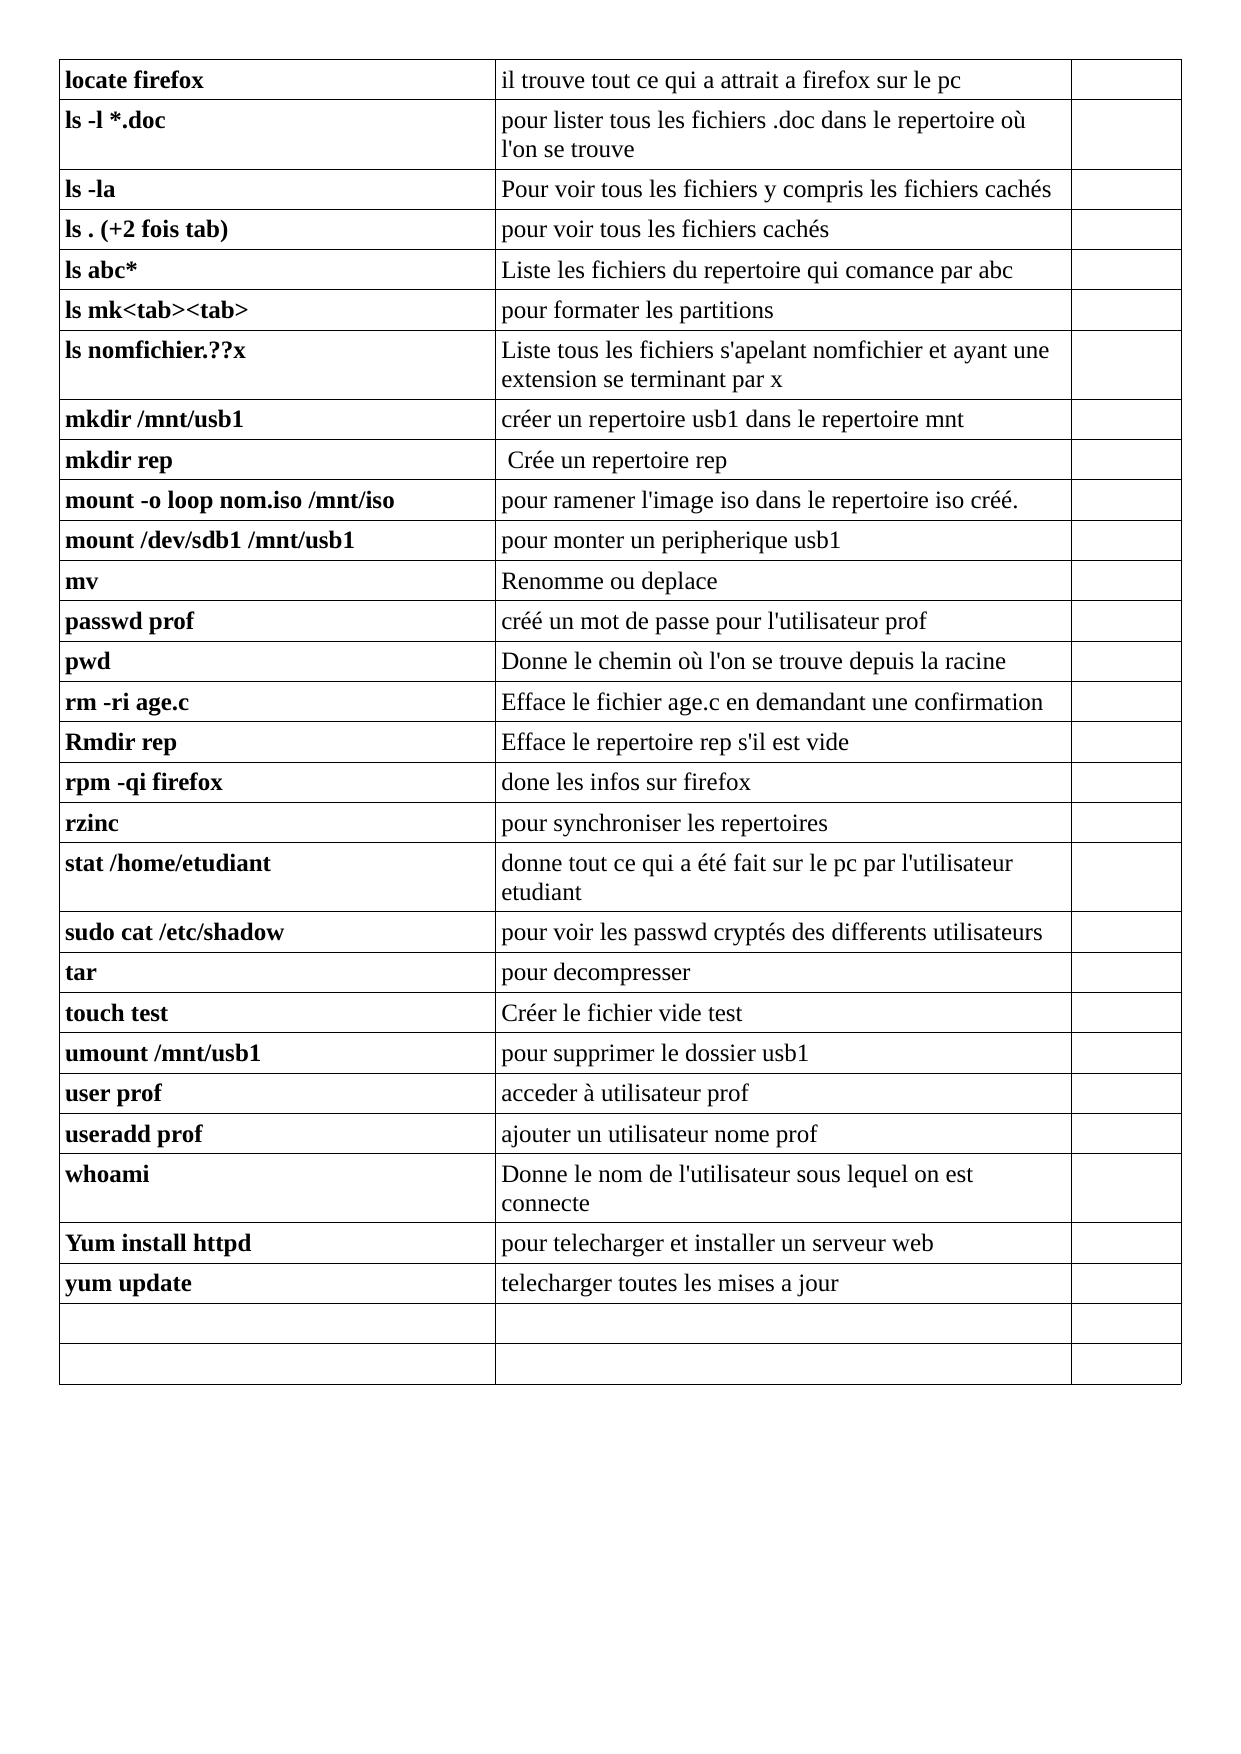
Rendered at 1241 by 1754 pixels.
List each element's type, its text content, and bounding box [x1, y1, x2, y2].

table_cell [1072, 170, 1181, 209]
table_cell pour voir les passwd cryptés des differents utilisateurs [496, 912, 1071, 952]
table_cell ls -l *.doc [60, 100, 495, 168]
table_cell Yum install httpd [60, 1223, 495, 1262]
table_cell mkdir /mnt/usb1 [60, 400, 495, 439]
table_cell Efface le fichier age.c en demandant une confirmation [496, 682, 1071, 721]
table_cell umount /mnt/usb1 [60, 1033, 495, 1072]
table_cell [60, 1344, 495, 1383]
table_cell whoami [60, 1154, 495, 1222]
table_cell [496, 1344, 1071, 1383]
table_cell ls . (+2 fois tab) [60, 210, 495, 249]
table_cell [1072, 993, 1181, 1032]
table_cell [1072, 250, 1181, 289]
table_cell ajouter un utilisateur nome prof [496, 1114, 1071, 1153]
table_cell [1072, 290, 1181, 330]
table_cell [1072, 521, 1181, 560]
table_cell [1072, 1344, 1181, 1383]
table_cell Pour voir tous les fichiers y compris les fichiers cachés [496, 170, 1071, 209]
table_cell pour lister tous les fichiers .doc dans le repertoire où l'on se trouve [496, 100, 1071, 168]
table_cell touch test [60, 993, 495, 1032]
table_cell [1072, 1114, 1181, 1153]
table_cell donne tout ce qui a été fait sur le pc par l'utilisateur etudiant [496, 843, 1071, 911]
table_cell [1072, 440, 1181, 479]
table_cell Liste les fichiers du repertoire qui comance par abc [496, 250, 1071, 289]
table_cell Liste tous les fichiers s'apelant nomfichier et ayant une extension se terminant par x [496, 331, 1071, 399]
table_cell mv [60, 561, 495, 600]
table_cell [1072, 1223, 1181, 1262]
table_cell mkdir rep [60, 440, 495, 479]
table_cell [1072, 912, 1181, 952]
table_cell [1072, 1074, 1181, 1113]
table_cell pour formater les partitions [496, 290, 1071, 330]
table_cell créer un repertoire usb1 dans le repertoire mnt [496, 400, 1071, 439]
table_cell useradd prof [60, 1114, 495, 1153]
table_cell [1072, 1304, 1181, 1343]
table_cell ls abc* [60, 250, 495, 289]
table_cell ls nomfichier.??x [60, 331, 495, 399]
table_cell Renomme ou deplace [496, 561, 1071, 600]
table_cell yum update [60, 1264, 495, 1303]
table_cell telecharger toutes les mises a jour [496, 1264, 1071, 1303]
table_cell acceder à utilisateur prof [496, 1074, 1071, 1113]
table_cell [1072, 331, 1181, 399]
table_cell stat /home/etudiant [60, 843, 495, 911]
table_cell tar [60, 953, 495, 992]
table_cell créé un mot de passe pour l'utilisateur prof [496, 601, 1071, 641]
table_cell [1072, 722, 1181, 762]
table_cell [1072, 561, 1181, 600]
table_cell [1072, 100, 1181, 168]
table_cell pwd [60, 642, 495, 681]
table_cell Efface le repertoire rep s'il est vide [496, 722, 1071, 762]
table_cell pour ramener l'image iso dans le repertoire iso créé. [496, 480, 1071, 520]
table_cell [1072, 480, 1181, 520]
table_cell [1072, 843, 1181, 911]
table_cell sudo cat /etc/shadow [60, 912, 495, 952]
table_cell pour decompresser [496, 953, 1071, 992]
table_cell Crée un repertoire rep [496, 440, 1071, 479]
table_cell user prof [60, 1074, 495, 1113]
table_cell pour supprimer le dossier usb1 [496, 1033, 1071, 1072]
table_cell [1072, 601, 1181, 641]
table_cell Donne le chemin où l'on se trouve depuis la racine [496, 642, 1071, 681]
table_cell rpm -qi firefox [60, 763, 495, 802]
table_cell done les infos sur firefox [496, 763, 1071, 802]
table_cell Rmdir rep [60, 722, 495, 762]
table_cell [1072, 682, 1181, 721]
table_cell [1072, 210, 1181, 249]
table_cell pour voir tous les fichiers cachés [496, 210, 1071, 249]
table_cell ls mk<tab><tab> [60, 290, 495, 330]
table_cell mount /dev/sdb1 /mnt/usb1 [60, 521, 495, 560]
table_cell il trouve tout ce qui a attrait a firefox sur le pc [496, 60, 1071, 99]
table_cell [496, 1304, 1071, 1343]
table_cell [1072, 1033, 1181, 1072]
table_cell pour telecharger et installer un serveur web [496, 1223, 1071, 1262]
table_cell [1072, 60, 1181, 99]
table_cell [1072, 763, 1181, 802]
table_cell rm -ri age.c [60, 682, 495, 721]
table_cell Créer le fichier vide test [496, 993, 1071, 1032]
table_cell pour monter un peripherique usb1 [496, 521, 1071, 560]
table_cell [1072, 953, 1181, 992]
table_cell pour synchroniser les repertoires [496, 803, 1071, 842]
table_cell locate firefox [60, 60, 495, 99]
table_cell mount -o loop nom.iso /mnt/iso [60, 480, 495, 520]
table_cell [1072, 1154, 1181, 1222]
table_cell [1072, 642, 1181, 681]
table_cell passwd prof [60, 601, 495, 641]
table_cell [1072, 400, 1181, 439]
table_cell [60, 1304, 495, 1343]
table_cell Donne le nom de l'utilisateur sous lequel on est connecte [496, 1154, 1071, 1222]
table_cell rzinc [60, 803, 495, 842]
table_cell ls -la [60, 170, 495, 209]
table_cell [1072, 1264, 1181, 1303]
table_cell [1072, 803, 1181, 842]
